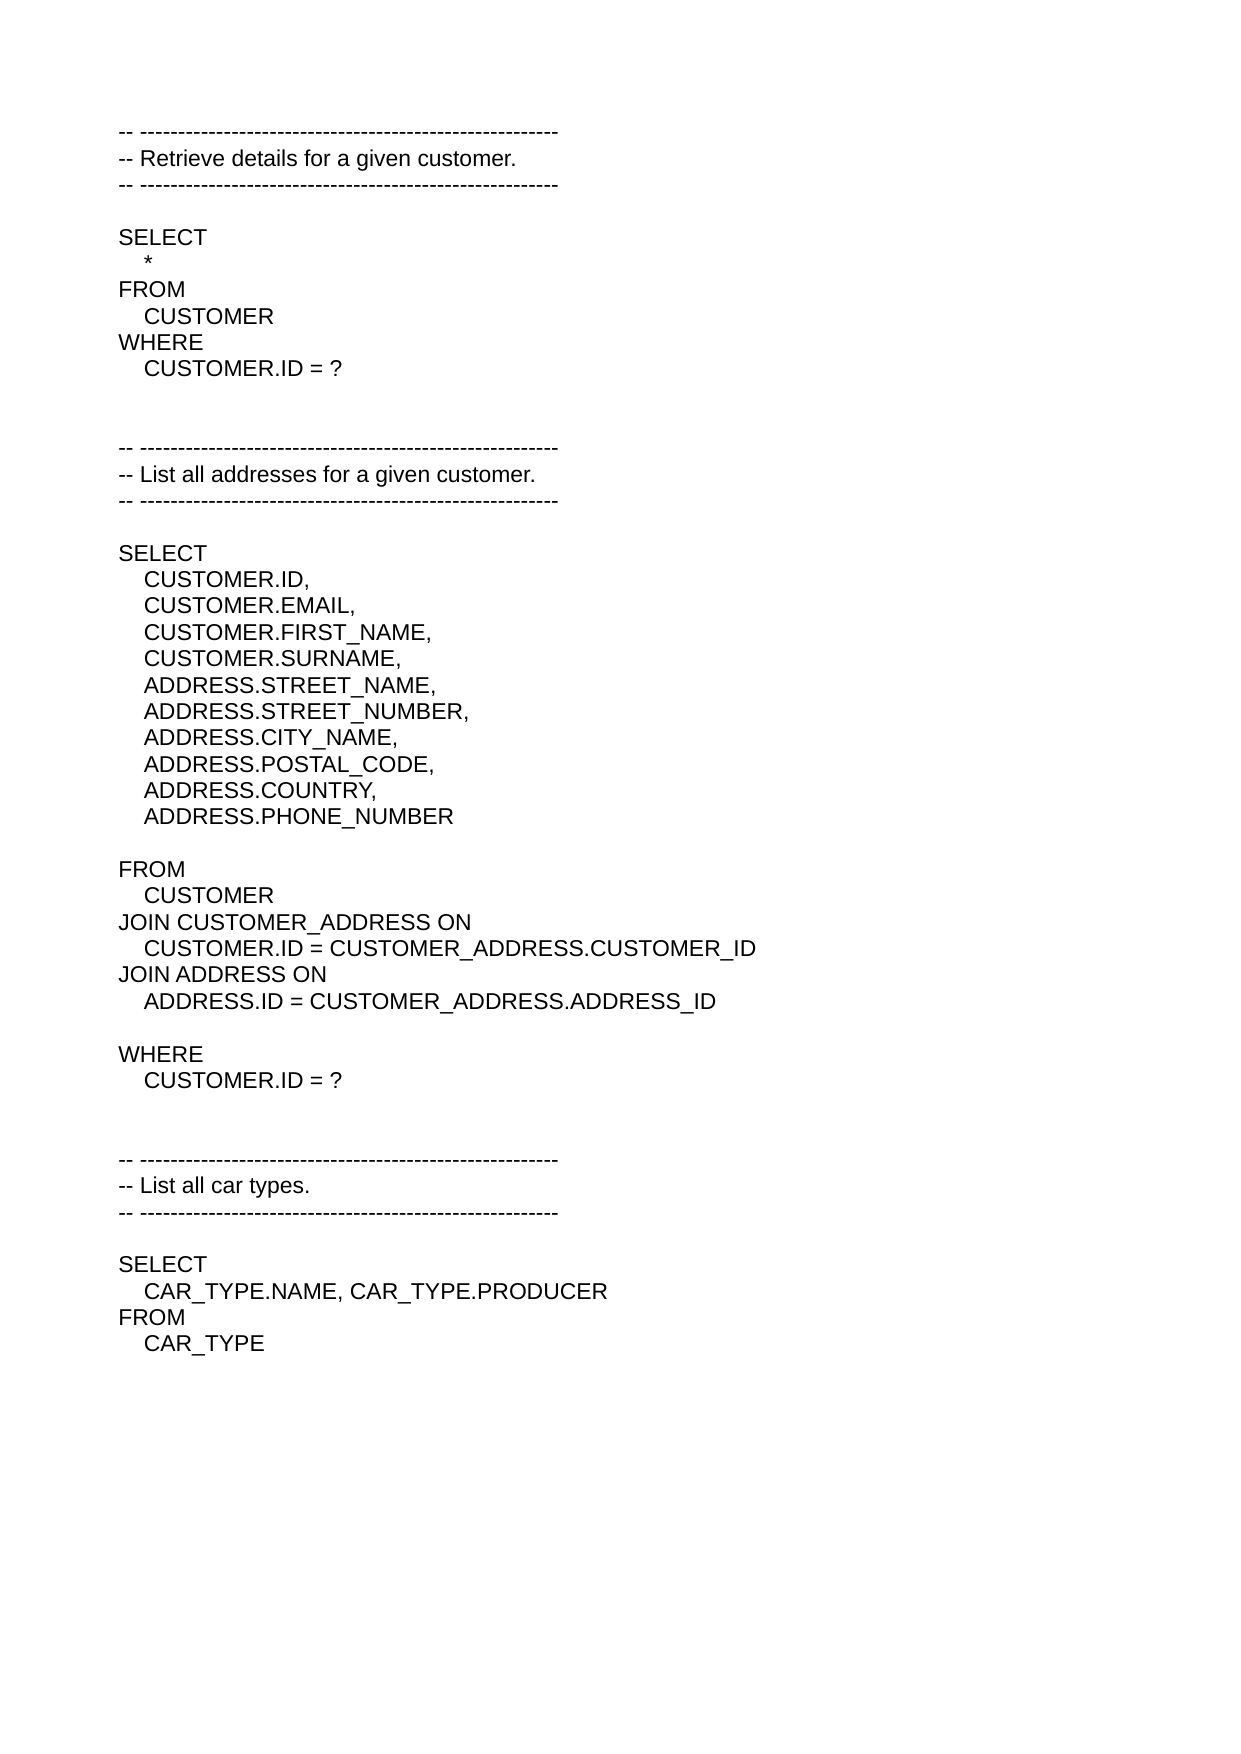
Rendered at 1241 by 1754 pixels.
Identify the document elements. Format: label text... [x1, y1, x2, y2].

text -- ------------------------------------------------------- -- Retrieve details for a given customer. -- ------------------------------------------------------- SELECT * FROM CUSTOMER WHERE CUSTOMER.ID = ? -- ------------------------------------------------------- -- List all addresses for a given customer. -- ------------------------------------------------------- SELECT CUSTOMER.ID, CUSTOMER.EMAIL, CUSTOMER.FIRST_NAME, CUSTOMER.SURNAME, ADDRESS.STREET_NAME, ADDRESS.STREET_NUMBER, ADDRESS.CITY_NAME, ADDRESS.POSTAL_CODE, ADDRESS.COUNTRY, ADDRESS.PHONE_NUMBER FROM CUSTOMER JOIN CUSTOMER_ADDRESS ON CUSTOMER.ID = CUSTOMER_ADDRESS.CUSTOMER_ID JOIN ADDRESS ON ADDRESS.ID = CUSTOMER_ADDRESS.ADDRESS_ID WHERE CUSTOMER.ID = ? -- ------------------------------------------------------- -- List all car types. -- ------------------------------------------------------- SELECT CAR_TYPE.NAME, CAR_TYPE.PRODUCER FROM CAR_TYPE [118, 118, 1122, 1357]
text [118, 1563, 1122, 1616]
